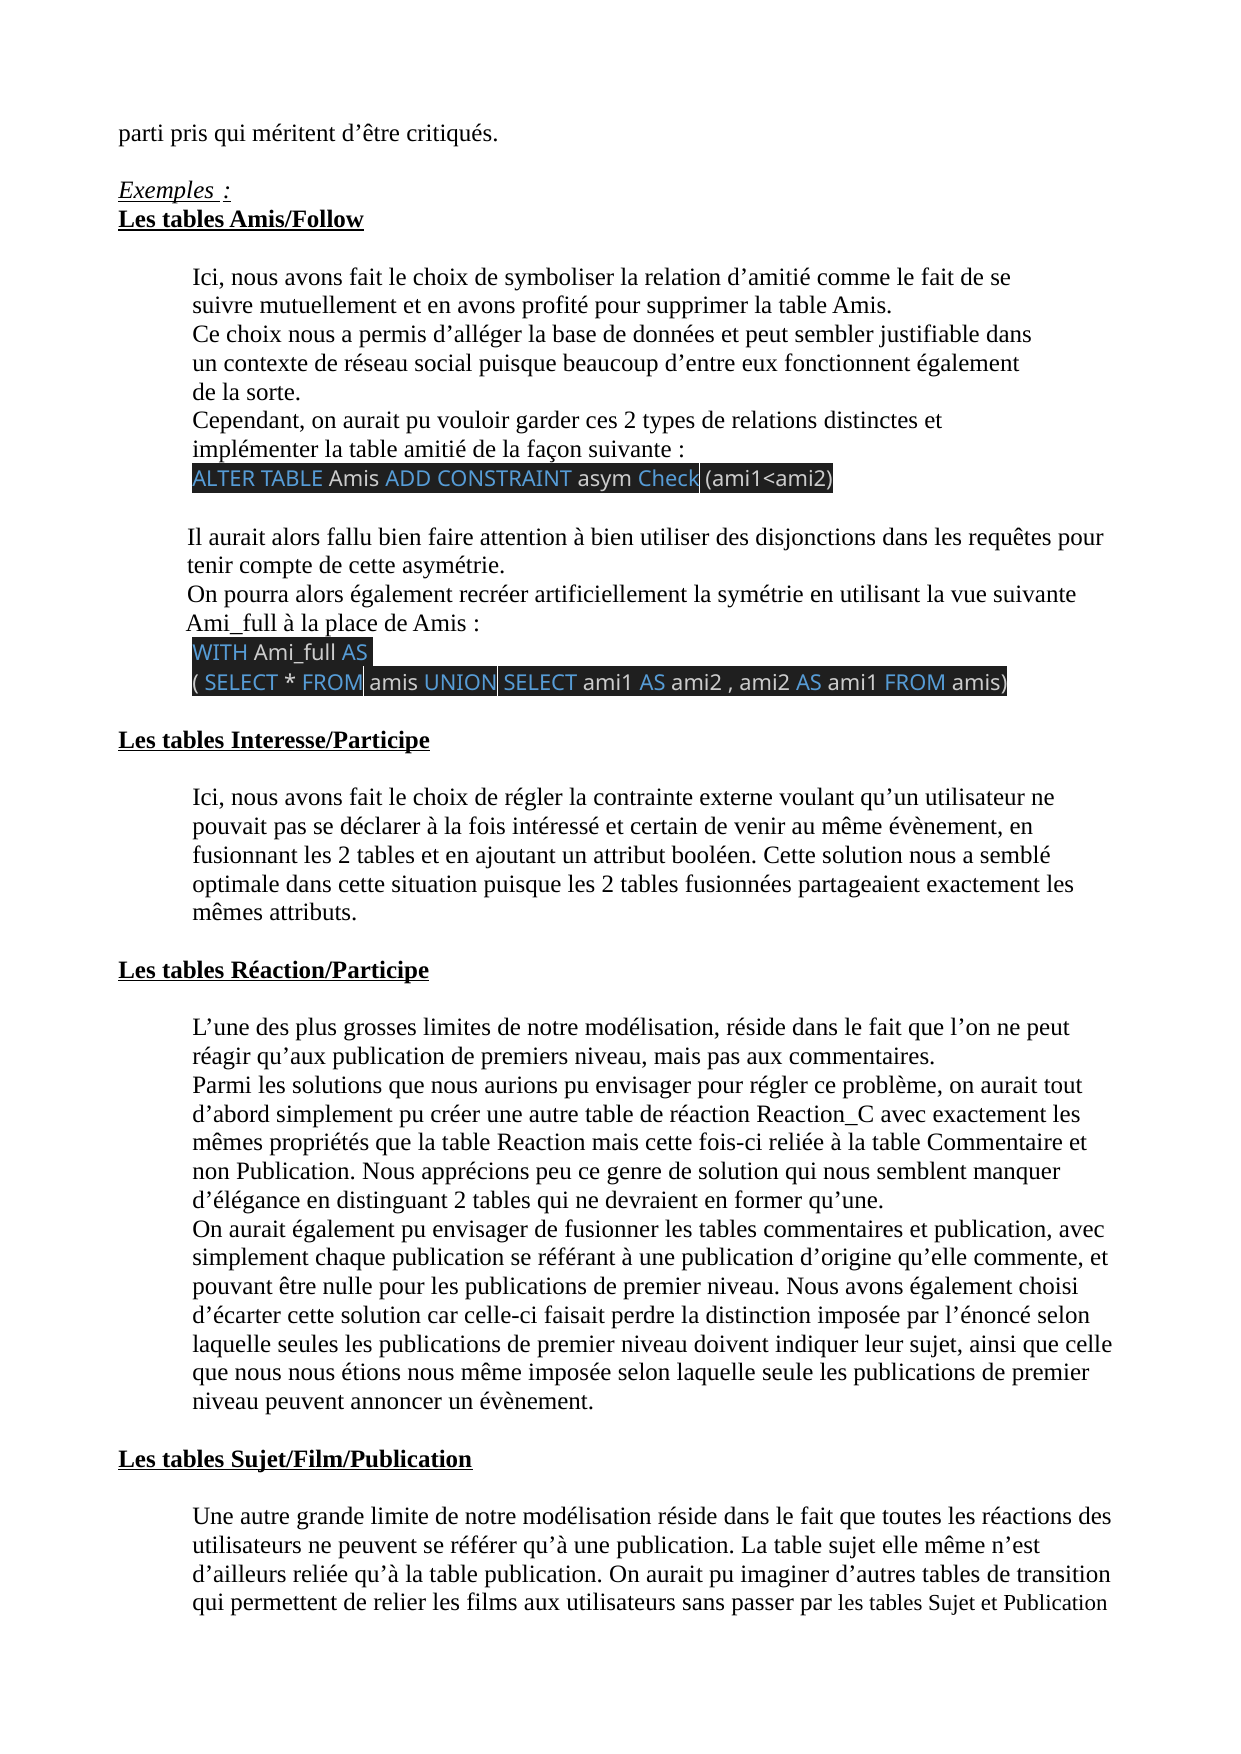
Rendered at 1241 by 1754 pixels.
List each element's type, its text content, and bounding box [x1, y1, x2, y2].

text ALTER TABLE Amis ADD CONSTRAINT asym Check (ami1<ami2) [118, 463, 1122, 493]
text parti pris qui méritent d’être critiqués. [118, 118, 1122, 176]
text Les tables Réaction/Participe [118, 955, 1122, 984]
text Ami_full à la place de Amis : [118, 608, 1122, 637]
text Parmi les solutions que nous aurions pu envisager pour régler ce problème, on aurait tout d’abord simplement pu créer une autre table de réaction Reaction_C avec exactement les mêmes propriétés que la table Reaction mais cette fois-ci reliée à la table Commentaire et non Publication. Nous apprécions peu ce genre de solution qui nous semblent manquer d’élégance en distinguant 2 tables qui ne devraient en former qu’une. [118, 1070, 1122, 1214]
text Il aurait alors fallu bien faire attention à bien utiliser des disjonctions dans les requêtes pour [118, 522, 1122, 550]
text Les tables Amis/Follow [118, 204, 1122, 233]
text WITH Ami_full AS [118, 637, 1122, 666]
text ( SELECT * FROM amis UNION SELECT ami1 AS ami2 , ami2 AS ami1 FROM amis) [118, 666, 1122, 696]
text Une autre grande limite de notre modélisation réside dans le fait que toutes les réactions des utilisateurs ne peuvent se référer qu’à une publication. La table sujet elle même n’est d’ailleurs reliée qu’à la table publication. On aurait pu imaginer d’autres tables de transition qui permettent de relier les films aux utilisateurs sans passer par les tables Sujet et Publication [118, 1501, 1122, 1616]
text tenir compte de cette asymétrie. [118, 550, 1122, 579]
text Les tables Interesse/Participe [118, 725, 1122, 754]
text Ici, nous avons fait le choix de symboliser la relation d’amitié comme le fait de se suivre mutuellement et en avons profité pour supprimer la table Amis. Ce choix nous a permis d’alléger la base de données et peut sembler justifiable dans un contexte de réseau social puisque beaucoup d’entre eux fonctionnent également de la sorte. Cependant, on aurait pu vouloir garder ces 2 types de relations distinctes et implémenter la table amitié de la façon suivante : [118, 233, 1122, 463]
text L’une des plus grosses limites de notre modélisation, réside dans le fait que l’on ne peut réagir qu’aux publication de premiers niveau, mais pas aux commentaires. [118, 1012, 1122, 1070]
text Ici, nous avons fait le choix de régler la contrainte externe voulant qu’un utilisateur ne pouvait pas se déclarer à la fois intéressé et certain de venir au même évènement, en fusionnant les 2 tables et en ajoutant un attribut booléen. Cette solution nous a semblé optimale dans cette situation puisque les 2 tables fusionnées partageaient exactement les mêmes attributs. [118, 782, 1122, 926]
text On pourra alors également recréer artificiellement la symétrie en utilisant la vue suivante [118, 579, 1122, 608]
text On aurait également pu envisager de fusionner les tables commentaires et publication, avec simplement chaque publication se référant à une publication d’origine qu’elle commente, et pouvant être nulle pour les publications de premier niveau. Nous avons également choisi d’écarter cette solution car celle-ci faisait perdre la distinction imposée par l’énoncé selon laquelle seules les publications de premier niveau doivent indiquer leur sujet, ainsi que celle que nous nous étions nous même imposée selon laquelle seule les publications de premier niveau peuvent annoncer un évènement. [118, 1214, 1122, 1415]
text Les tables Sujet/Film/Publication [118, 1444, 1122, 1472]
text Exemples : [118, 176, 1122, 204]
